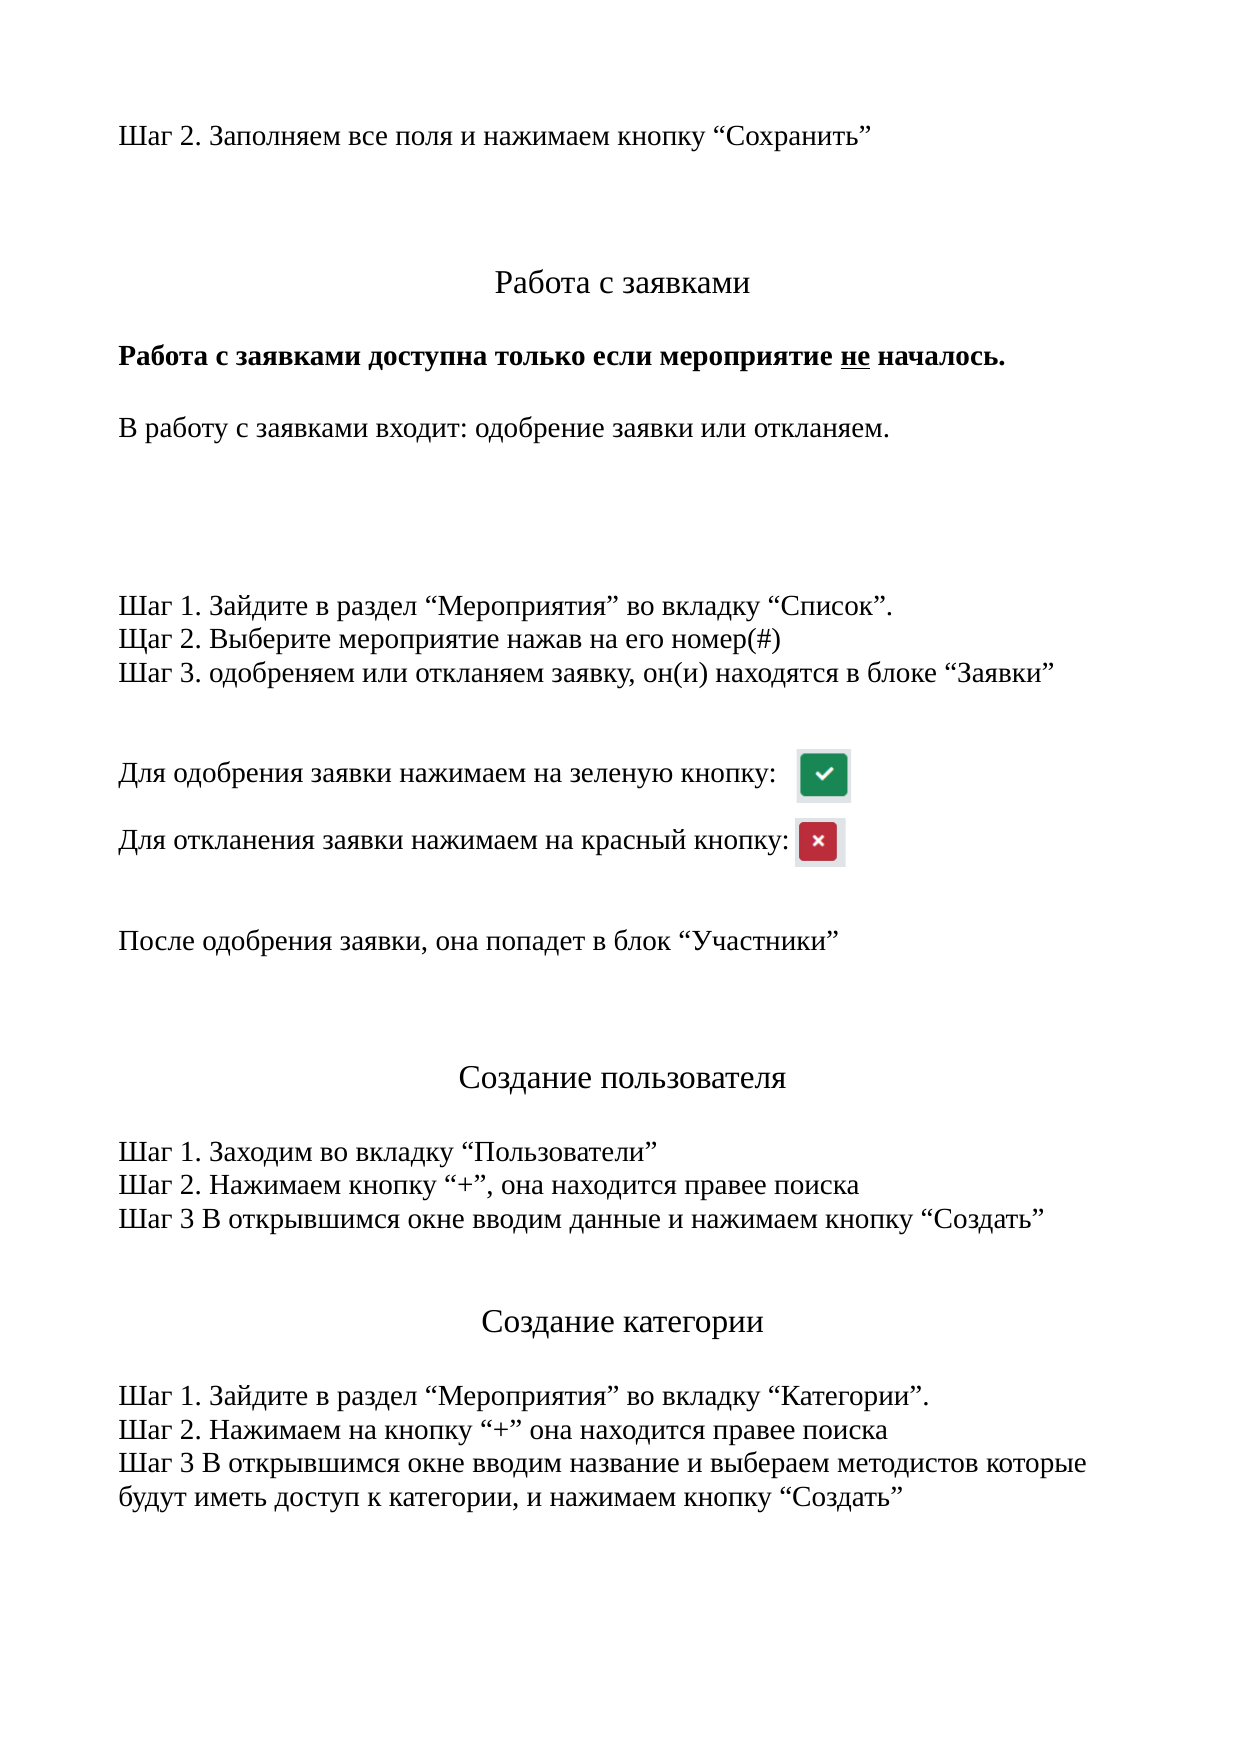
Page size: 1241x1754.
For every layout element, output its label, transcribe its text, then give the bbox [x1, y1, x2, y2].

text Шаг 1. Зайдите в раздел “Мероприятия” во вкладку “Список”. [118, 588, 1127, 621]
text Щаг 2. Выберите мероприятие нажав на его номер(#) [118, 621, 1127, 655]
picture [796, 749, 852, 803]
text Шаг 3 В открывшимся окне вводим данные и нажимаем кнопку “Создать” [118, 1201, 1127, 1234]
text Создание категории [118, 1302, 1127, 1340]
text Шаг 2. Нажимаем на кнопку “+” она находится правее поиска [118, 1412, 1127, 1445]
text Создание пользователя [118, 1057, 1127, 1096]
text Шаг 1. Заходим во вкладку “Пользователи” [118, 1134, 1127, 1167]
text [846, 822, 1127, 856]
text Для откланения заявки нажимаем на красный кнопку: [118, 822, 795, 856]
text Шаг 2. Нажимаем кнопку “+”, она находится правее поиска [118, 1167, 1127, 1201]
text Шаг 1. Зайдите в раздел “Мероприятия” во вкладку “Категории”. [118, 1378, 1127, 1412]
text Шаг 3. одобреняем или откланяем заявку, он(и) находятся в блоке “Заявки” [118, 655, 1127, 688]
text Для одобрения заявки нажимаем на зеленую кнопку: [118, 755, 796, 789]
text Работа с заявками доступна только если мероприятие не началось. [118, 338, 1127, 372]
text [852, 755, 1127, 789]
text Шаг 2. Заполняем все поля и нажимаем кнопку “Сохранить” [118, 118, 1127, 152]
text Шаг 3 В открывшимся окне вводим название и выбераем методистов которые будут иметь доступ к категории, и нажимаем кнопку “Создать” [118, 1445, 1127, 1512]
text В работу с заявками входит: одобрение заявки или откланяем. [118, 410, 1127, 444]
picture [795, 818, 846, 867]
text Работа с заявками [118, 262, 1127, 300]
text После одобрения заявки, она попадет в блок “Участники” [118, 923, 1127, 957]
